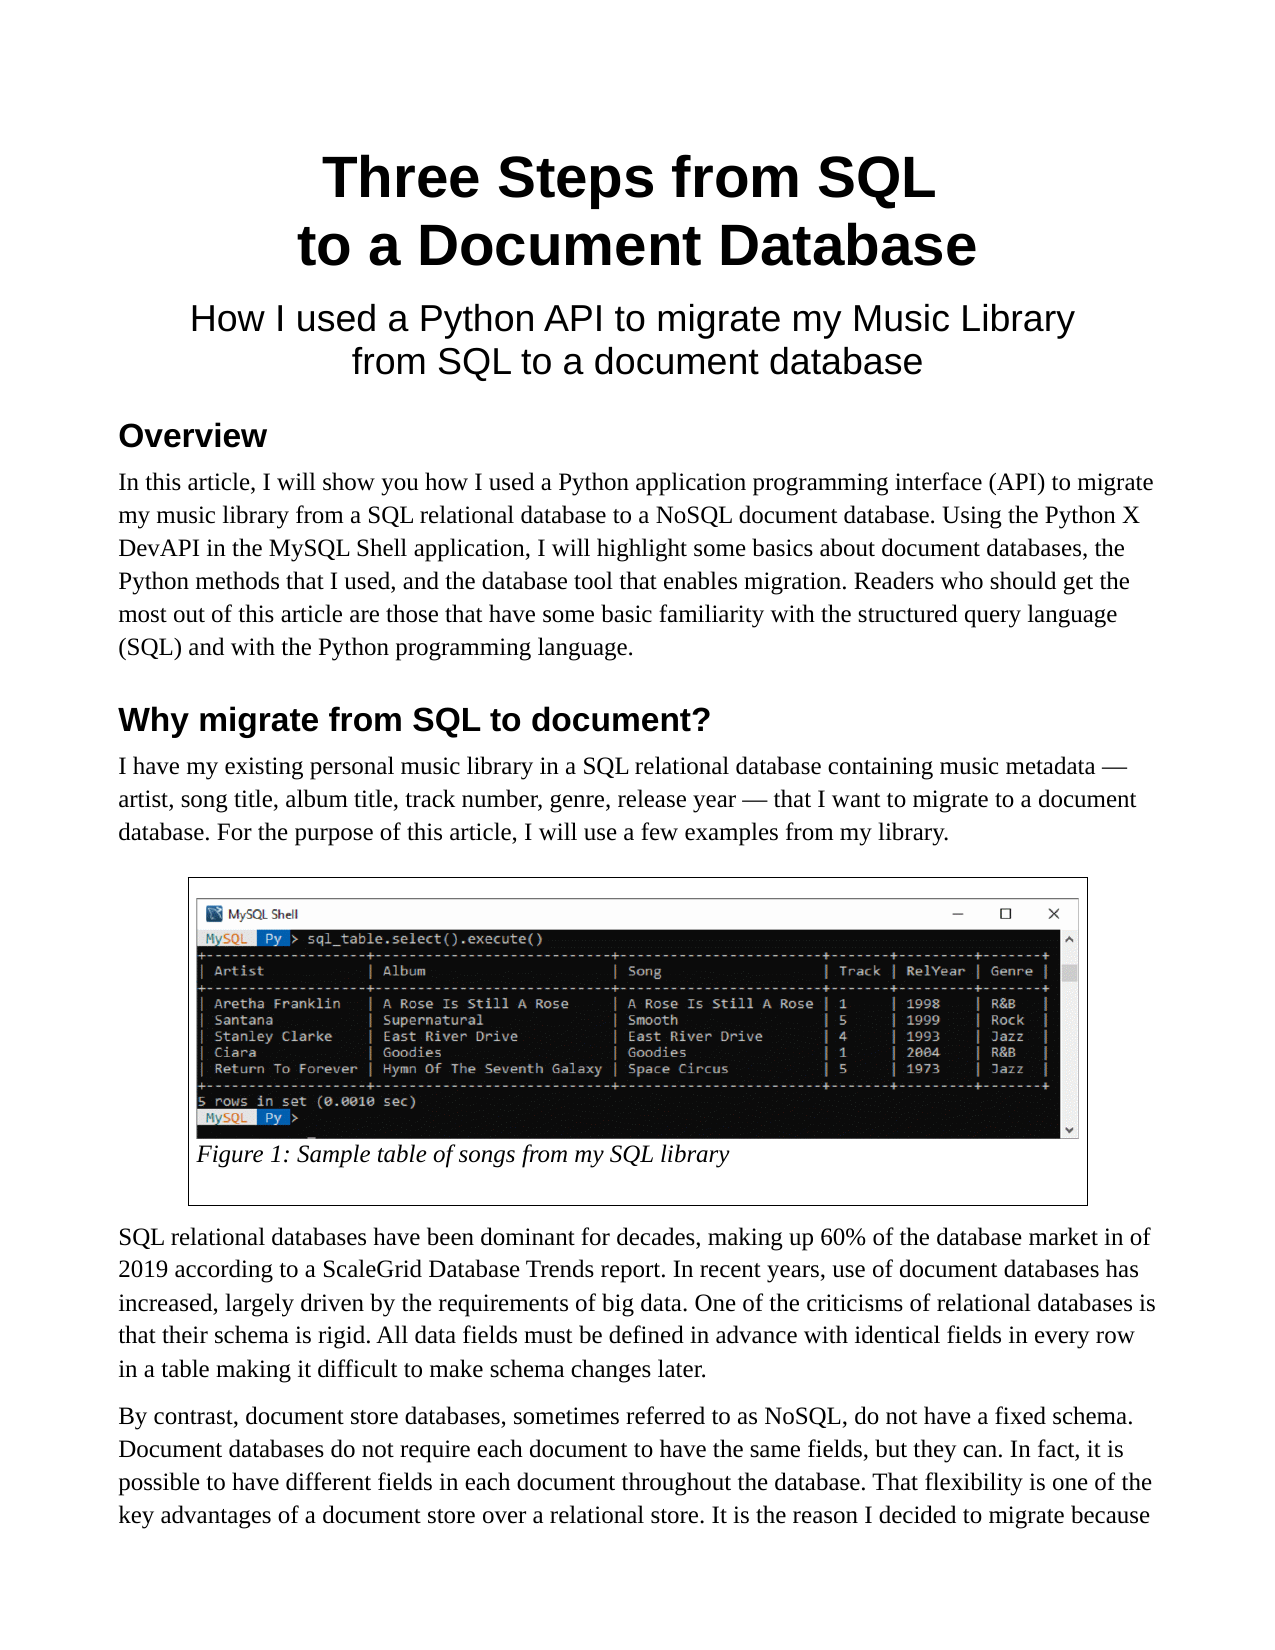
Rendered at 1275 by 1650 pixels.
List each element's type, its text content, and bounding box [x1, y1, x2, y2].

subtitle How I used a Python API to migrate my Music Library from SQL to a document database [118, 296, 1157, 382]
subtitle Why migrate from SQL to document? [118, 700, 1157, 739]
text By contrast, document store databases, sometimes referred to as NoSQL, do not have a fixed schema. Document databases do not require each document to have the same fields, but they can. In fact, it is possible to have different fields in each document throughout the database. That flexibility is one of the key advantages of a document store over a relational store. It is the reason I decided to migrate because [118, 1401, 1157, 1529]
text Figure 1: Sample table of songs from my SQL library [196, 1139, 1078, 1168]
subtitle Overview [118, 416, 1157, 454]
text I have my existing personal music library in a SQL relational database containing music metadata — artist, song title, album title, track number, genre, release year — that I want to migrate to a document database. For the purpose of this article, I will use a few examples from my library. [118, 751, 1157, 846]
text SQL relational databases have been dominant for decades, making up 60% of the database market in of 2019 according to a ScaleGrid Database Trends report. In recent years, use of document databases has increased, largely driven by the requirements of big data. One of the criticisms of relational databases is that their schema is rigid. All data fields must be defined in advance with identical fields in every row in a table making it difficult to make schema changes later. [118, 865, 1157, 1382]
title Three Steps from SQL to a Document Database [118, 143, 1157, 277]
text In this article, I will show you how I used a Python application programming interface (API) to migrate my music library from a SQL relational database to a NoSQL document database. Using the Python X DevAPI in the MySQL Shell application, I will highlight some basics about document databases, the Python methods that I used, and the database tool that enables migration. Readers who should get the most out of this article are those that have some basic familiarity with the structured query language (SQL) and with the Python programming language. [118, 467, 1157, 661]
picture [196, 898, 1079, 1139]
